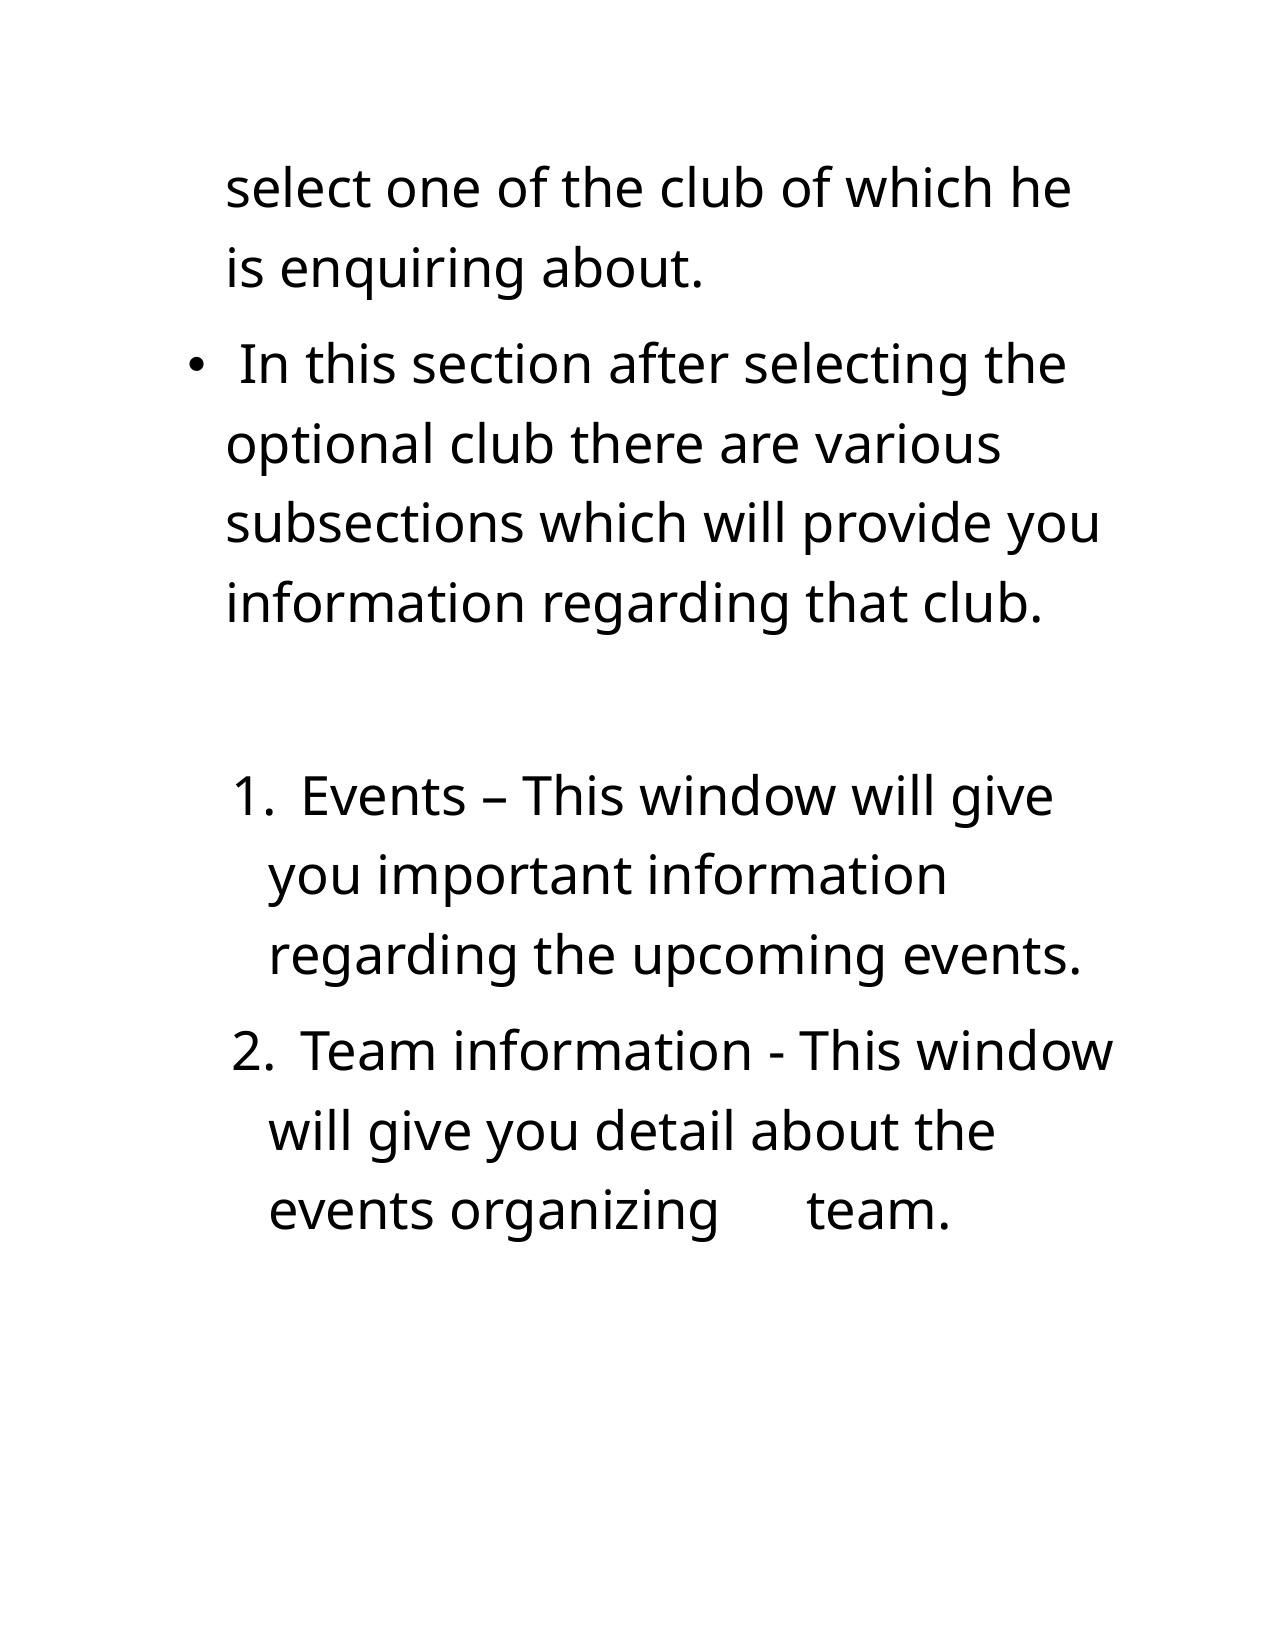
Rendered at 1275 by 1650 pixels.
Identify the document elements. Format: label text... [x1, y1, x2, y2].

list In this section after selecting the optional club there are various subsections which will provide you information regarding that club. [187, 326, 1125, 638]
list Events – This window will give you important information regarding the upcoming events. [231, 757, 1125, 990]
list select one of the club of which he is enquiring about. [187, 150, 1125, 303]
list Team information - This window will give you detail about the events organizing team. [231, 1012, 1125, 1245]
